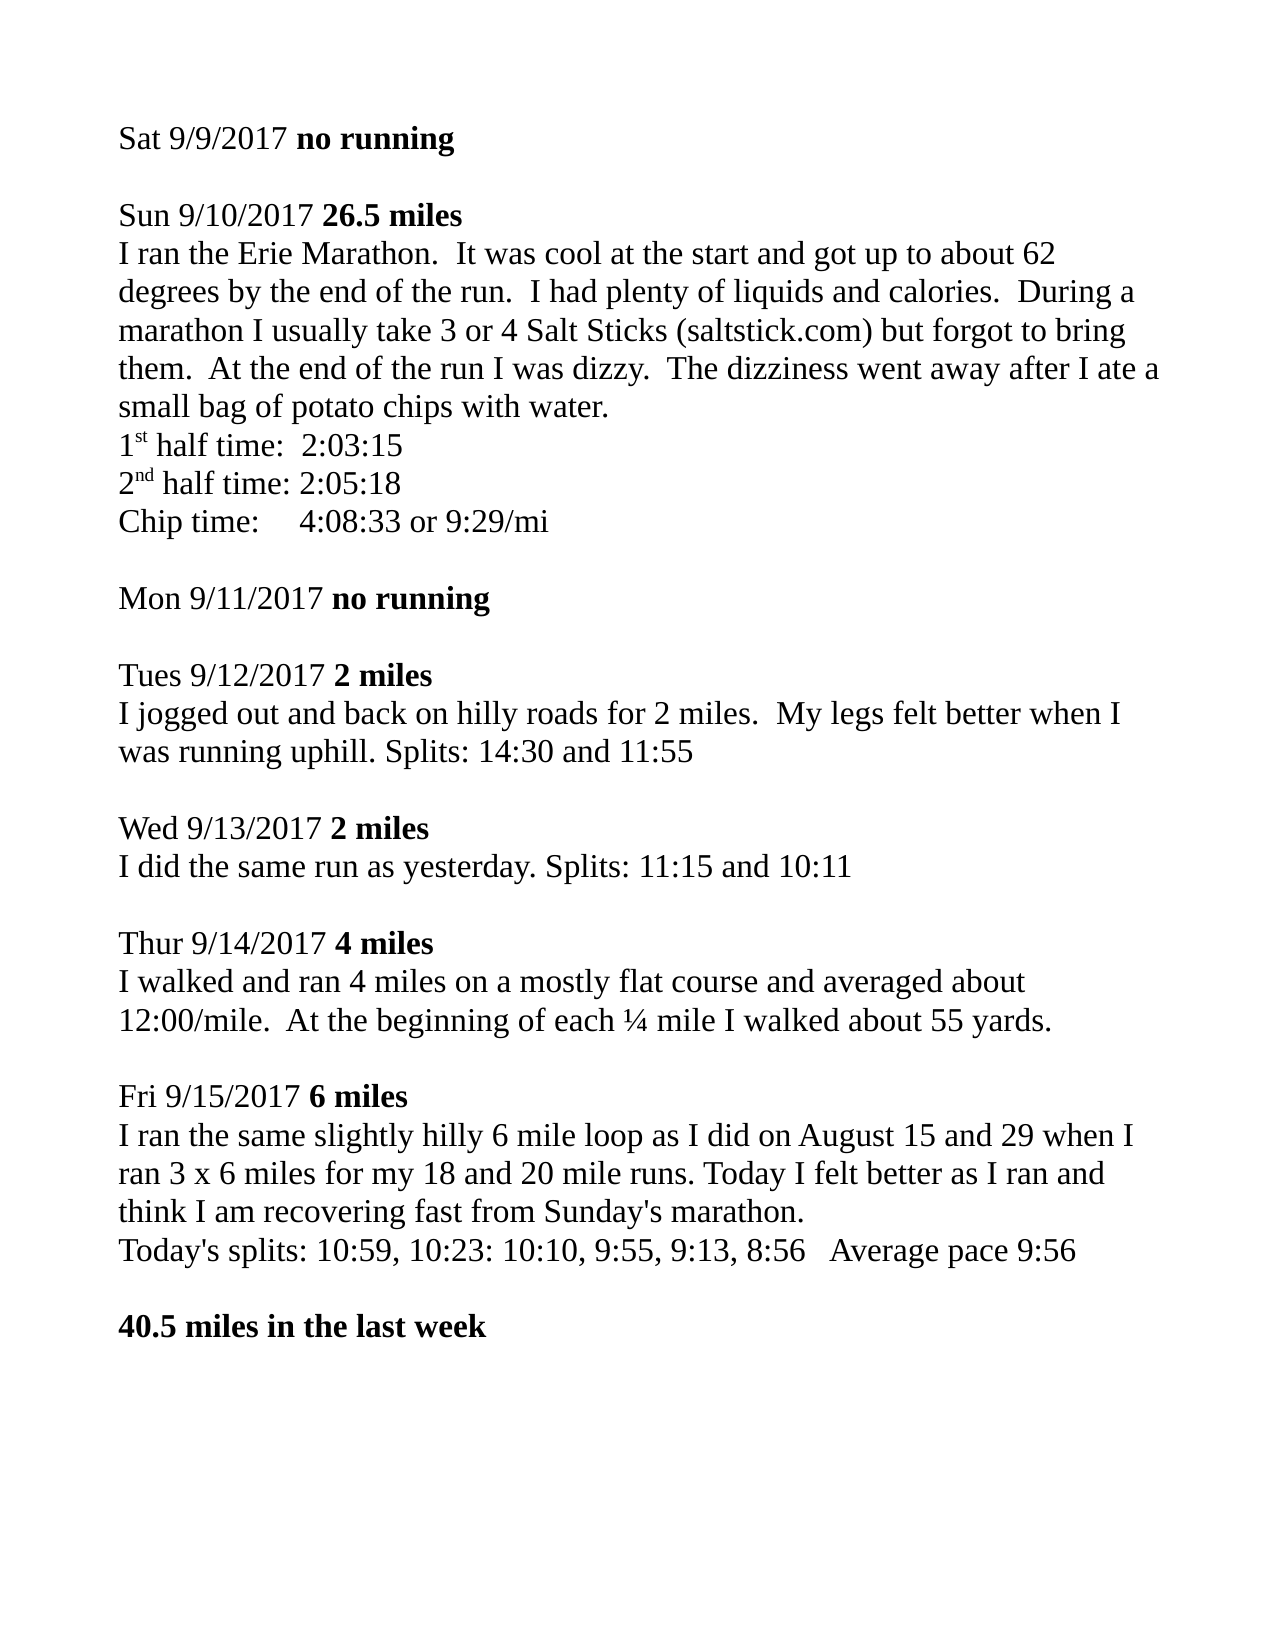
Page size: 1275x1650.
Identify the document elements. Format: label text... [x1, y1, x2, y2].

text Thur 9/14/2017 4 miles [118, 923, 1161, 961]
text 40.5 miles in the last week [118, 1306, 1161, 1345]
text 1st half time: 2:03:15 [118, 425, 1161, 463]
text Sun 9/10/2017 26.5 miles [118, 195, 1161, 233]
text Sat 9/9/2017 no running [118, 118, 1161, 156]
text Mon 9/11/2017 no running [118, 578, 1161, 616]
text Wed 9/13/2017 2 miles [118, 808, 1161, 846]
text I did the same run as yesterday. Splits: 11:15 and 10:11 [118, 846, 1161, 885]
text Chip time: 4:08:33 or 9:29/mi [118, 501, 1161, 540]
text Tues 9/12/2017 2 miles [118, 655, 1161, 693]
text I jogged out and back on hilly roads for 2 miles. My legs felt better when I was running uphill. Splits: 14:30 and 11:55 [118, 693, 1161, 770]
text Today's splits: 10:59, 10:23: 10:10, 9:55, 9:13, 8:56 Average pace 9:56 [118, 1230, 1161, 1268]
text 2nd half time: 2:05:18 [118, 463, 1161, 501]
text I walked and ran 4 miles on a mostly flat course and averaged about 12:00/mile. At the beginning of each ¼ mile I walked about 55 yards. [118, 961, 1161, 1038]
text I ran the same slightly hilly 6 mile loop as I did on August 15 and 29 when I ran 3 x 6 miles for my 18 and 20 mile runs. Today I felt better as I ran and think I am recovering fast from Sunday's marathon. [118, 1115, 1161, 1230]
text Fri 9/15/2017 6 miles [118, 1076, 1161, 1115]
text I ran the Erie Marathon. It was cool at the start and got up to about 62 degrees by the end of the run. I had plenty of liquids and calories. During a marathon I usually take 3 or 4 Salt Sticks (saltstick.com) but forgot to bring them. At the end of the run I was dizzy. The dizziness went away after I ate a small bag of potato chips with water. [118, 233, 1161, 425]
